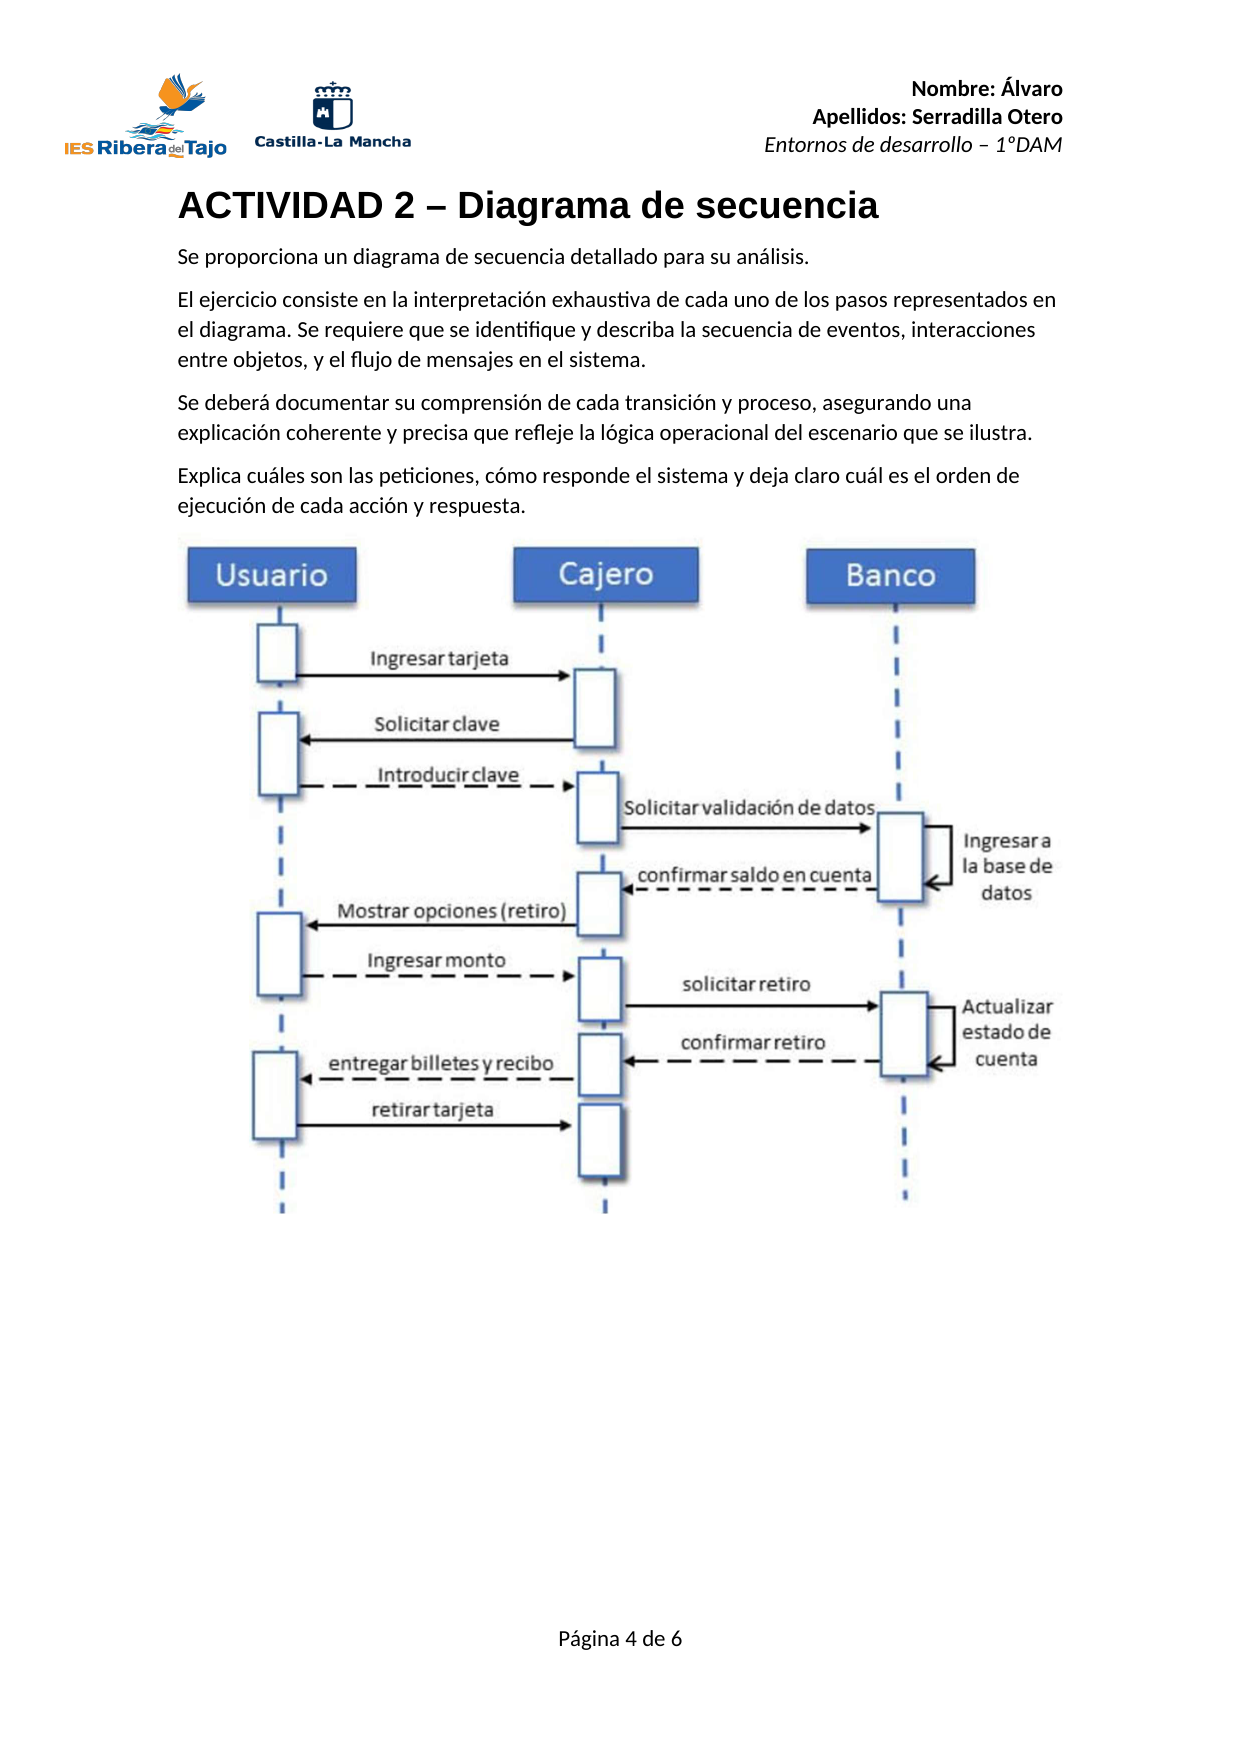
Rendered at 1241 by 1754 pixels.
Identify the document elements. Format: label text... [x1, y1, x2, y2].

picture [177, 532, 1063, 1214]
picture [65, 73, 227, 158]
picture [233, 73, 432, 158]
text Explica cuáles son las peticiones, cómo responde el sistema y deja claro cuál es el orden de ejecución de cada acción y respuesta. [177, 461, 1063, 519]
text Se proporciona un diagrama de secuencia detallado para su análisis. [177, 242, 1063, 270]
text Se deberá documentar su comprensión de cada transición y proceso, asegurando una explicación coherente y precisa que refleje la lógica operacional del escenario que se ilustra. [177, 388, 1063, 446]
text El ejercicio consiste en la interpretación exhaustiva de cada uno de los pasos representados en el diagrama. Se requiere que se identifique y describa la secuencia de eventos, interacciones entre objetos, y el flujo de mensajes en el sistema. [177, 285, 1063, 373]
subtitle ACTIVIDAD 2 – Diagrama de secuencia [177, 183, 1063, 226]
